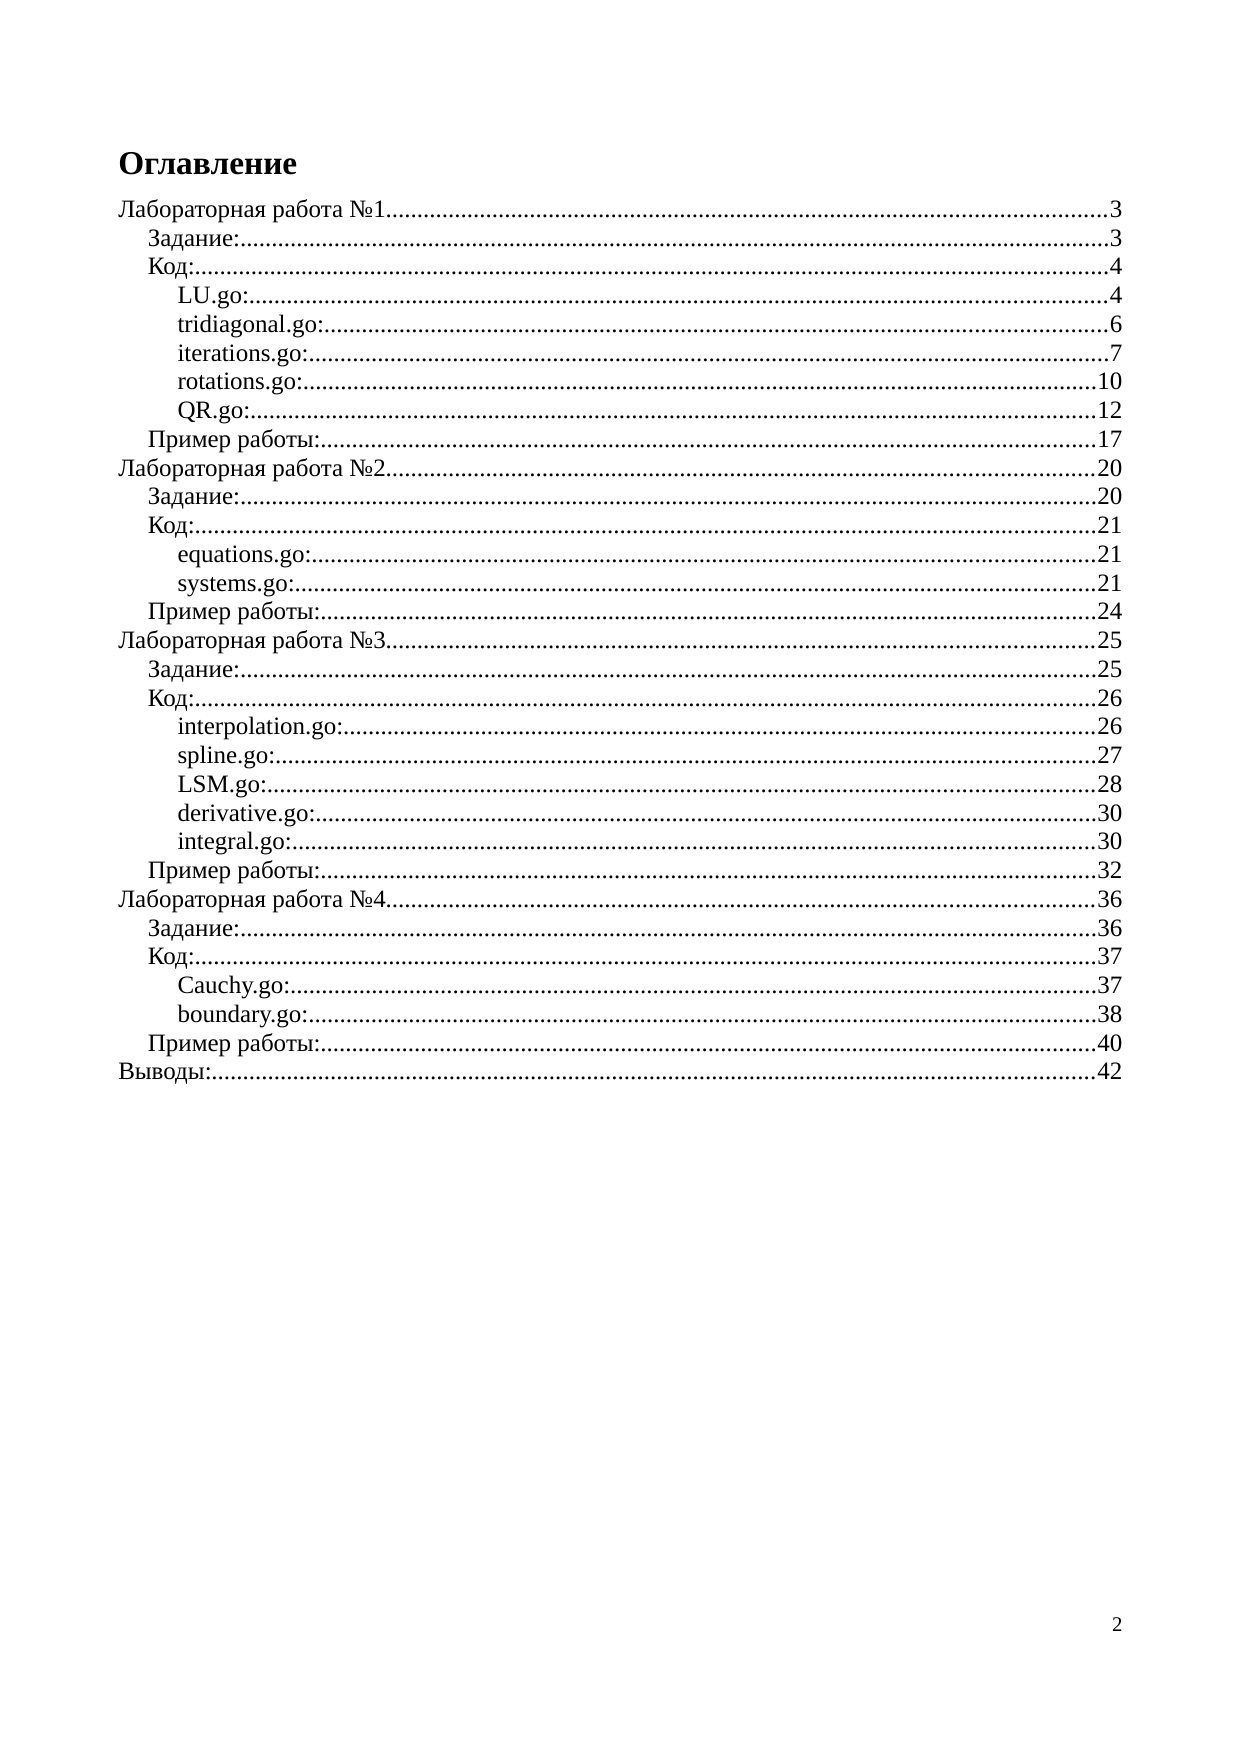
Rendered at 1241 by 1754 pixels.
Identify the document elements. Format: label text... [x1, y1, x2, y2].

text QR.go: 12 [177, 395, 1122, 424]
text Пример работы: 17 [148, 424, 1122, 453]
text Пример работы: 40 [148, 1028, 1122, 1056]
text Пример работы: 24 [148, 596, 1122, 625]
text Задание: 20 [148, 481, 1122, 510]
text Лабораторная работа №1 3 [118, 194, 1122, 223]
text equations.go: 21 [177, 539, 1122, 568]
text spline.go: 27 [177, 740, 1122, 769]
text Задание: 3 [148, 223, 1122, 251]
text Выводы: 42 [118, 1056, 1122, 1085]
text Лабораторная работа №4 36 [118, 884, 1122, 913]
text boundary.go: 38 [177, 999, 1122, 1028]
text Лабораторная работа №3 25 [118, 625, 1122, 654]
subtitle Оглавление [118, 143, 1122, 181]
text LU.go: 4 [177, 280, 1122, 309]
text Код: 21 [148, 510, 1122, 539]
text Код: 4 [148, 251, 1122, 280]
text iterations.go: 7 [177, 338, 1122, 366]
text interpolation.go: 26 [177, 711, 1122, 740]
text Cauchy.go: 37 [177, 970, 1122, 999]
text tridiagonal.go: 6 [177, 309, 1122, 338]
text derivative.go: 30 [177, 798, 1122, 826]
text systems.go: 21 [177, 568, 1122, 596]
text Задание: 25 [148, 654, 1122, 683]
text LSM.go: 28 [177, 769, 1122, 798]
text Пример работы: 32 [148, 855, 1122, 884]
text Лабораторная работа №2 20 [118, 453, 1122, 481]
text Задание: 36 [148, 913, 1122, 941]
text rotations.go: 10 [177, 366, 1122, 395]
text Код: 37 [148, 941, 1122, 970]
text Код: 26 [148, 683, 1122, 711]
text integral.go: 30 [177, 826, 1122, 855]
